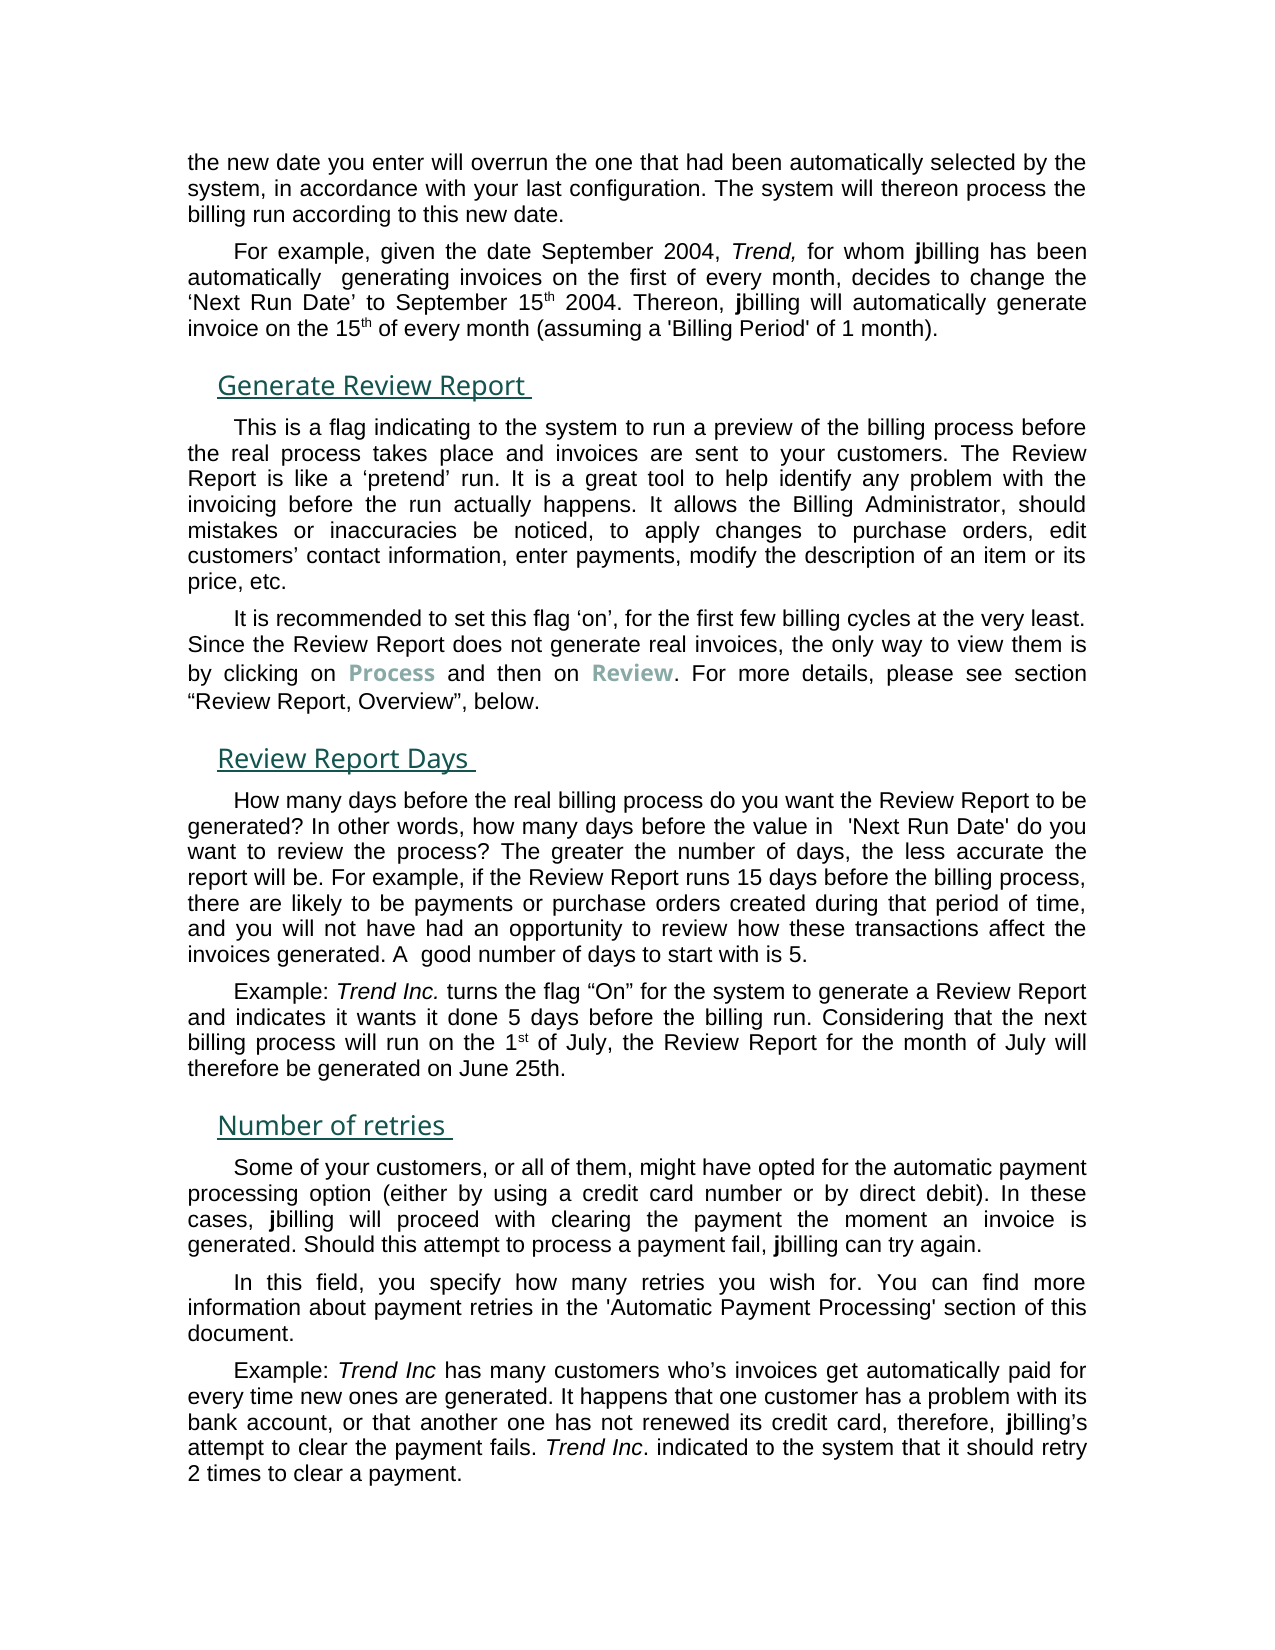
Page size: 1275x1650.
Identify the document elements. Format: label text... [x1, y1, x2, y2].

text How many days before the real billing process do you want the Review Report to be generated? In other words, how many days before the value in 'Next Run Date' do you want to review the process? The greater the number of days, the less accurate the report will be. For example, if the Review Report runs 15 days before the billing process, there are likely to be payments or purchase orders created during that period of time, and you will not have had an opportunity to review how these transactions affect the invoices generated. A good number of days to start with is 5. [187, 788, 1087, 967]
text Some of your customers, or all of them, might have opted for the automatic payment processing option (either by using a credit card number or by direct debit). In these cases, jbilling will proceed with clearing the payment the moment an invoice is generated. Should this attempt to process a payment fail, jbilling can try again. [187, 1155, 1087, 1257]
text In this field, you specify how many retries you wish for. You can find more information about payment retries in the 'Automatic Payment Processing' section of this document. [187, 1269, 1087, 1346]
text the new date you enter will overrun the one that had been automatically selected by the system, in accordance with your last configuration. The system will thereon process the billing run according to this new date. [187, 150, 1087, 227]
subtitle Review Report Days [217, 739, 1087, 776]
text This is a flag indicating to the system to run a preview of the billing process before the real process takes place and invoices are sent to your customers. The Review Report is like a ‘pretend’ run. It is a great tool to help identify any problem with the invoicing before the run actually happens. It allows the Billing Administrator, should mistakes or inaccuracies be noticed, to apply changes to purchase orders, edit customers’ contact information, enter payments, modify the description of an item or its price, etc. [187, 415, 1087, 594]
text It is recommended to set this flag ‘on’, for the first few billing cycles at the very least. Since the Review Report does not generate real invoices, the only way to view them is by clicking on Process and then on Review. For more details, please see section “Review Report, Overview”, below. [187, 606, 1087, 714]
text For example, given the date September 2004, Trend, for whom jbilling has been automatically generating invoices on the first of every month, decides to change the ‘Next Run Date’ to September 15th 2004. Thereon, jbilling will automatically generate invoice on the 15th of every month (assuming a 'Billing Period' of 1 month). [187, 239, 1087, 341]
text Example: Trend Inc has many customers who’s invoices get automatically paid for every time new ones are generated. It happens that one customer has a problem with its bank account, or that another one has not renewed its credit card, therefore, jbilling’s attempt to clear the payment fails. Trend Inc. indicated to the system that it should retry 2 times to clear a payment. [187, 1358, 1087, 1486]
subtitle Number of retries [217, 1106, 1087, 1143]
subtitle Generate Review Report [217, 366, 1087, 403]
text Example: Trend Inc. turns the flag “On” for the system to generate a Review Report and indicates it wants it done 5 days before the billing run. Considering that the next billing process will run on the 1st of July, the Review Report for the month of July will therefore be generated on June 25th. [187, 979, 1087, 1081]
